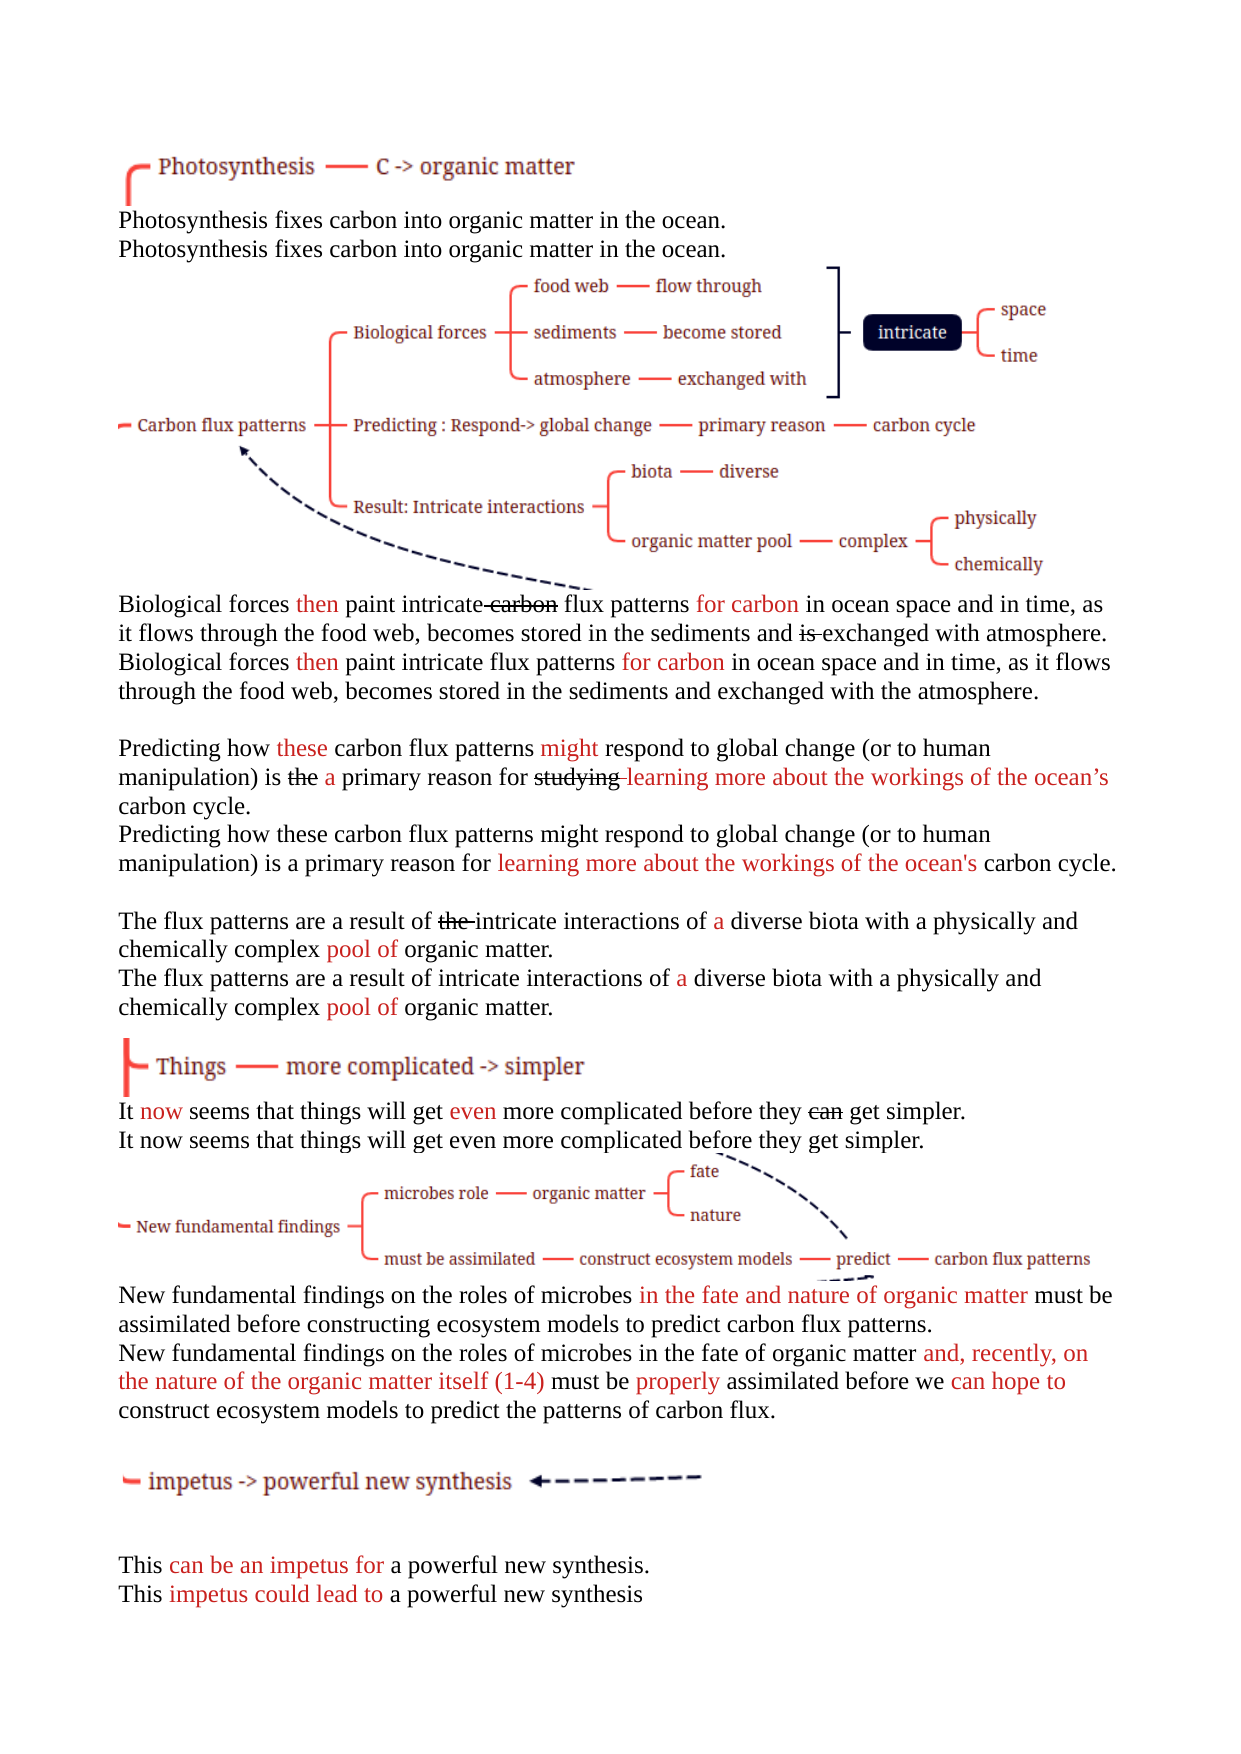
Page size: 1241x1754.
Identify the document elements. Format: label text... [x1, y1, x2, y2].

picture [118, 263, 1123, 590]
text The flux patterns are a result of the intricate interactions of a diverse biota with a physically and chemically complex pool of organic matter. [118, 906, 1122, 963]
picture [122, 1038, 643, 1097]
picture [124, 118, 600, 206]
text Photosynthesis fixes carbon into organic matter in the ocean. [118, 234, 1122, 263]
text Predicting how these carbon flux patterns might respond to global change (or to human manipulation) is a primary reason for learning more about the workings of the ocean's carbon cycle. [118, 819, 1122, 877]
picture [122, 1433, 704, 1551]
text New fundamental findings on the roles of microbes in the fate and nature of organic matter must be assimilated before constructing ecosystem models to predict carbon flux patterns. [118, 1281, 1122, 1338]
text It now seems that things will get even more complicated before they can get simpler. [118, 1021, 1122, 1125]
text New fundamental findings on the roles of microbes in the fate of organic matter and, recently, on the nature of the organic matter itself (1-4) must be properly assimilated before we can hope to construct ecosystem models to predict the patterns of carbon flux. [118, 1338, 1122, 1424]
text The flux patterns are a result of intricate interactions of a diverse biota with a physically and chemically complex pool of organic matter. [118, 963, 1122, 1021]
text Biological forces then paint intricate carbon flux patterns for carbon in ocean space and in time, as it flows through the food web, becomes stored in the sediments and is exchanged with atmosphere. [118, 590, 1122, 647]
text Predicting how these carbon flux patterns might respond to global change (or to human manipulation) is the a primary reason for studying learning more about the workings of the ocean’s carbon cycle. [118, 733, 1122, 819]
text This can be an impetus for a powerful new synthesis. [118, 1424, 1122, 1579]
text Photosynthesis fixes carbon into organic matter in the ocean. [118, 118, 1122, 234]
text Biological forces then paint intricate flux patterns for carbon in ocean space and in time, as it flows through the food web, becomes stored in the sediments and exchanged with the atmosphere. [118, 647, 1122, 704]
text It now seems that things will get even more complicated before they get simpler. [118, 1125, 1122, 1153]
text This impetus could lead to a powerful new synthesis [118, 1579, 1122, 1608]
picture [118, 1153, 1123, 1281]
